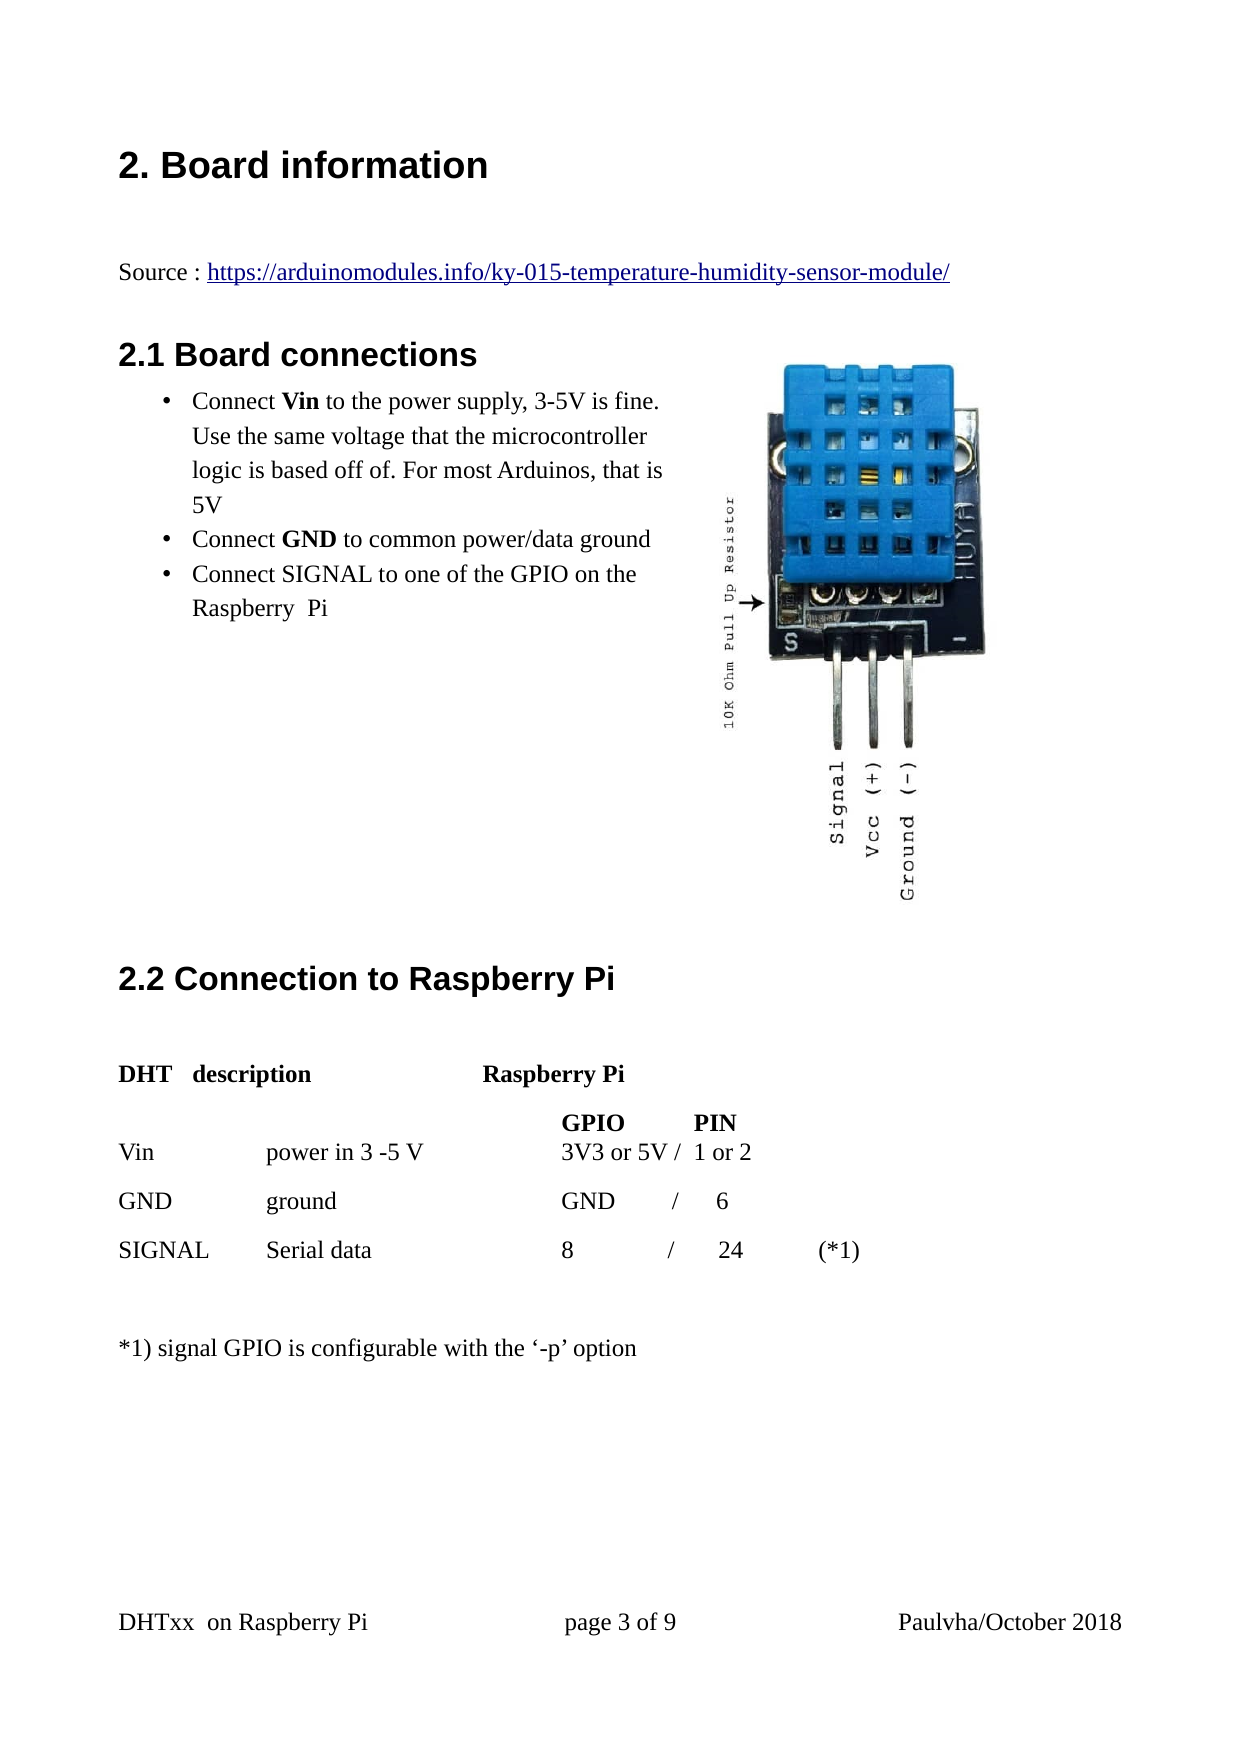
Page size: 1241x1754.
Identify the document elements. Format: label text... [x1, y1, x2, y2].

text Source : https://arduinomodules.info/ky-015-temperature-humidity-sensor-module/ [118, 257, 1122, 286]
list Connect Vin to the power supply, 3-5V is fine. Use the same voltage that the microcontroller logic is based off of. For most Arduinos, that is 5V [162, 386, 673, 518]
text SIGNAL Serial data 8 / 24 (*1) [118, 1235, 1122, 1264]
subtitle [1051, 335, 1122, 374]
list [1051, 559, 1122, 622]
subtitle 2.1 Board connections [118, 335, 673, 374]
subtitle 2. Board information [118, 143, 1122, 187]
picture [673, 324, 1051, 916]
text GND ground GND / 6 [118, 1186, 1122, 1214]
text GPIO PIN [118, 1108, 1122, 1137]
text DHT description Raspberry Pi [118, 1059, 1122, 1088]
list Connect GND to common power/data ground [162, 524, 673, 553]
list [1051, 524, 1122, 553]
text Vin power in 3 -5 V 3V3 or 5V / 1 or 2 [118, 1137, 1122, 1166]
text *1) signal GPIO is configurable with the ‘-p’ option [118, 1333, 1122, 1362]
list [1051, 386, 1122, 518]
subtitle 2.2 Connection to Raspberry Pi [118, 959, 1122, 997]
list Connect SIGNAL to one of the GPIO on the Raspberry Pi [162, 559, 673, 622]
